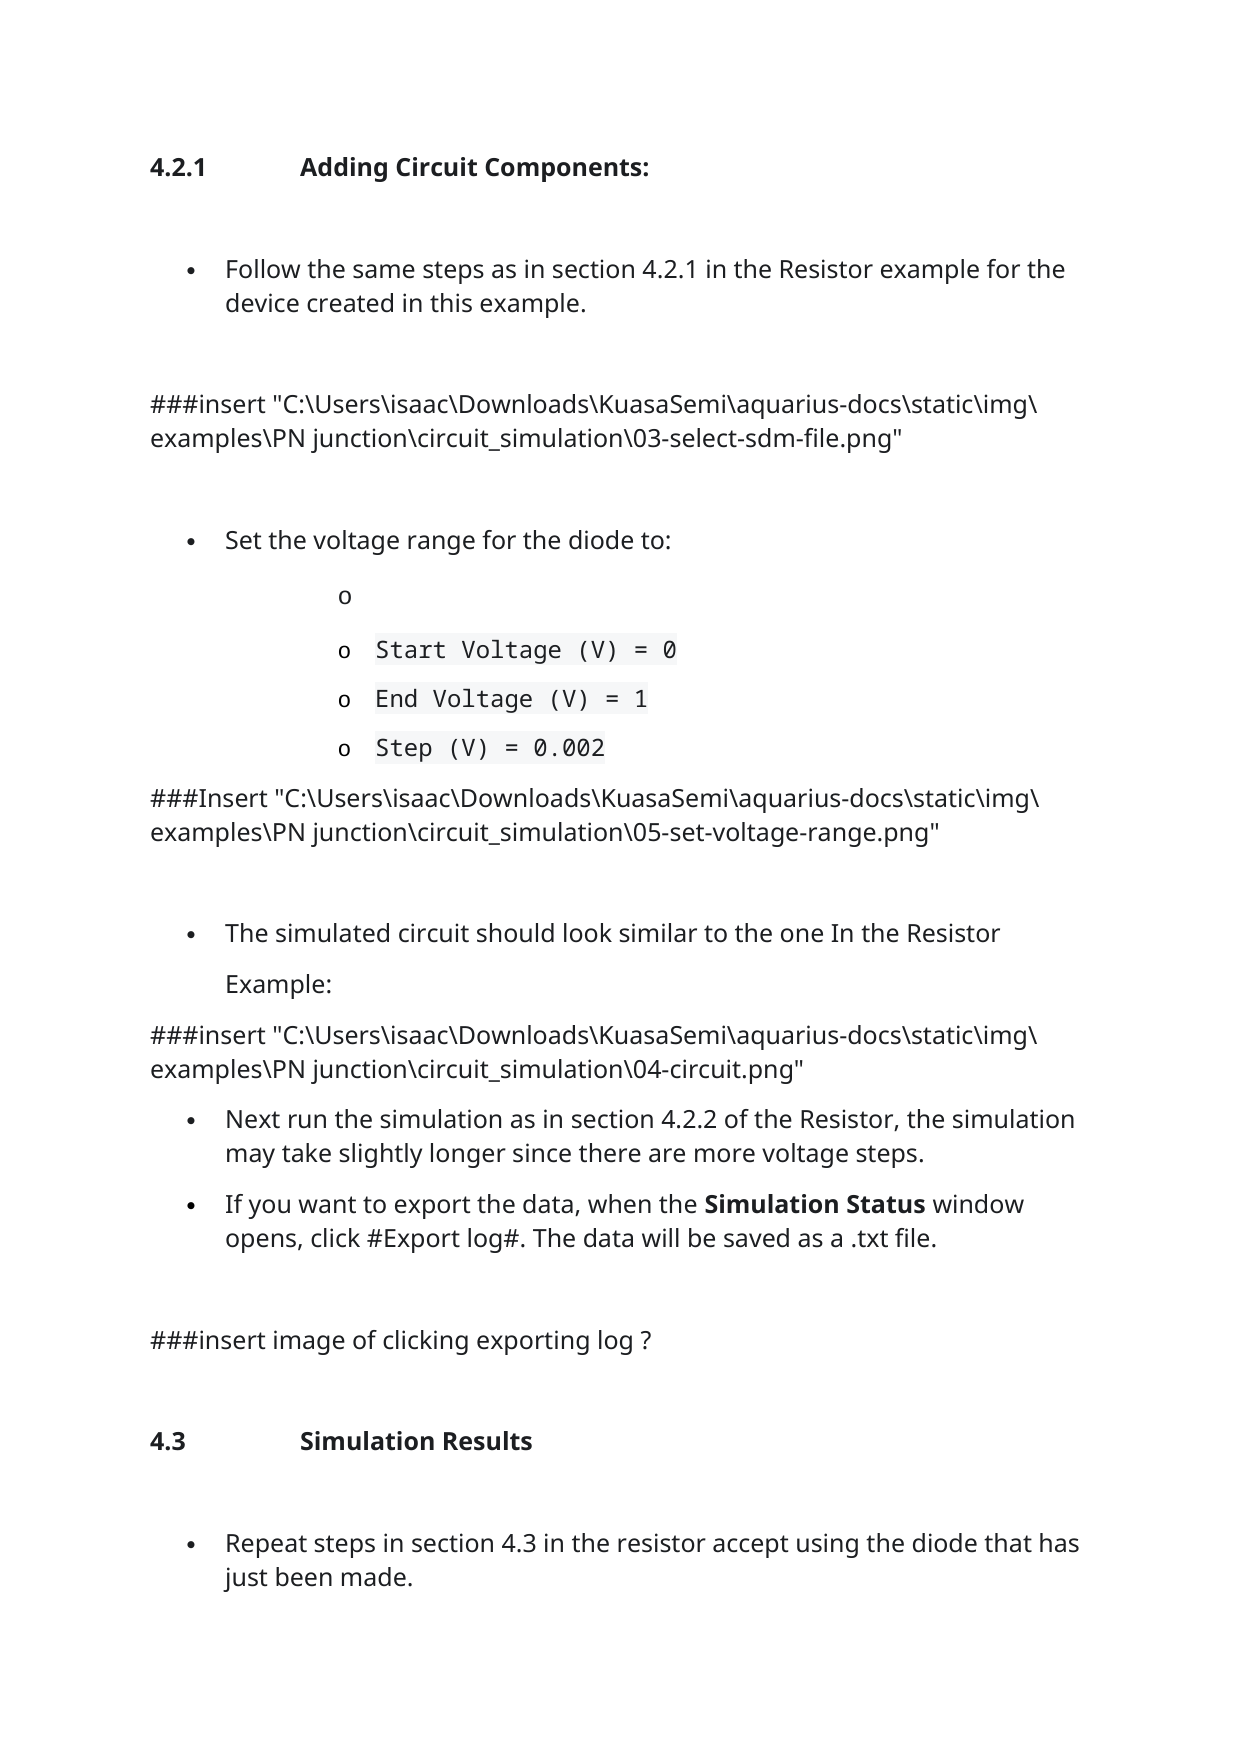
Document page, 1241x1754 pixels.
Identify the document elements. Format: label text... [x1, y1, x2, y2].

list Next run the simulation as in section 4.2.2 of the Resistor, the simulation may take slightly longer since there are more voltage steps. [187, 1102, 1090, 1170]
list End Voltage (V) = 1 [337, 682, 1090, 714]
text ###Insert "C:\Users\isaac\Downloads\KuasaSemi\aquarius-docs\static\img\examples\PN junction\circuit_simulation\05-set-voltage-range.png" [150, 780, 1090, 848]
text 4.2.1 Adding Circuit Components: [150, 150, 1090, 184]
text 4.3 Simulation Results [150, 1424, 1090, 1458]
list Example: [225, 967, 1090, 1001]
list If you want to export the data, when the Simulation Status window opens, click #Export log#. The data will be saved as a .txt file. [187, 1187, 1090, 1255]
list Step (V) = 0.002 [337, 731, 1090, 764]
text ###insert "C:\Users\isaac\Downloads\KuasaSemi\aquarius-docs\static\img\examples\PN junction\circuit_simulation\04-circuit.png" [150, 1017, 1090, 1085]
text ###insert image of clicking exporting log ? [150, 1322, 1090, 1356]
list Repeat steps in section 4.3 in the resistor accept using the diode that has just been made. [187, 1525, 1090, 1593]
list The simulated circuit should look similar to the one In the Resistor [187, 916, 1090, 950]
list Follow the same steps as in section 4.2.1 in the Resistor example for the device created in this example. [187, 251, 1090, 319]
text ###insert "C:\Users\isaac\Downloads\KuasaSemi\aquarius-docs\static\img\examples\PN junction\circuit_simulation\03-select-sdm-file.png" [150, 387, 1090, 455]
list Start Voltage (V) = 0 [337, 632, 1090, 665]
list Set the voltage range for the diode to: [187, 522, 1090, 557]
